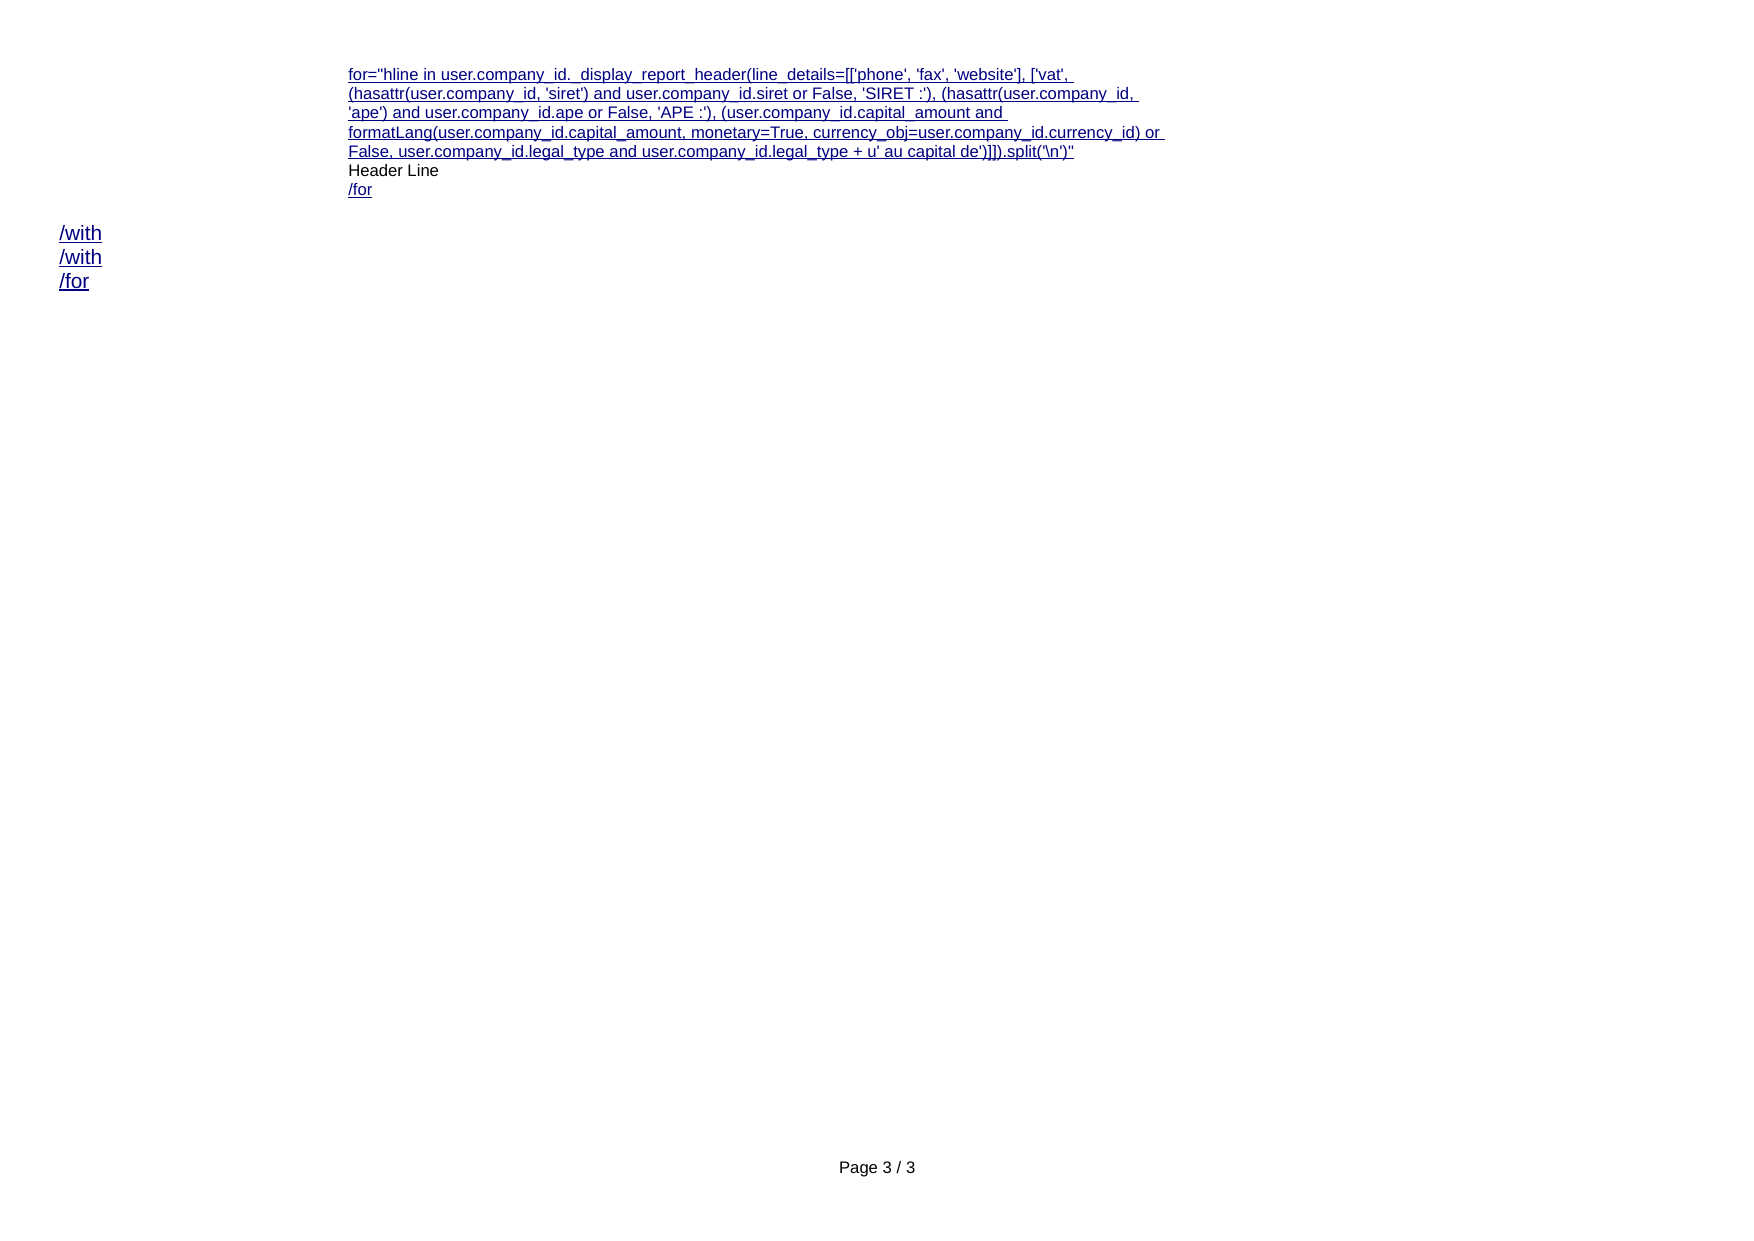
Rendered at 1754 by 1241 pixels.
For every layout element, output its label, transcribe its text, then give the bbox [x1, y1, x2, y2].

text /with [59, 244, 1695, 268]
text /with [59, 221, 1695, 244]
text /for [59, 268, 1695, 292]
